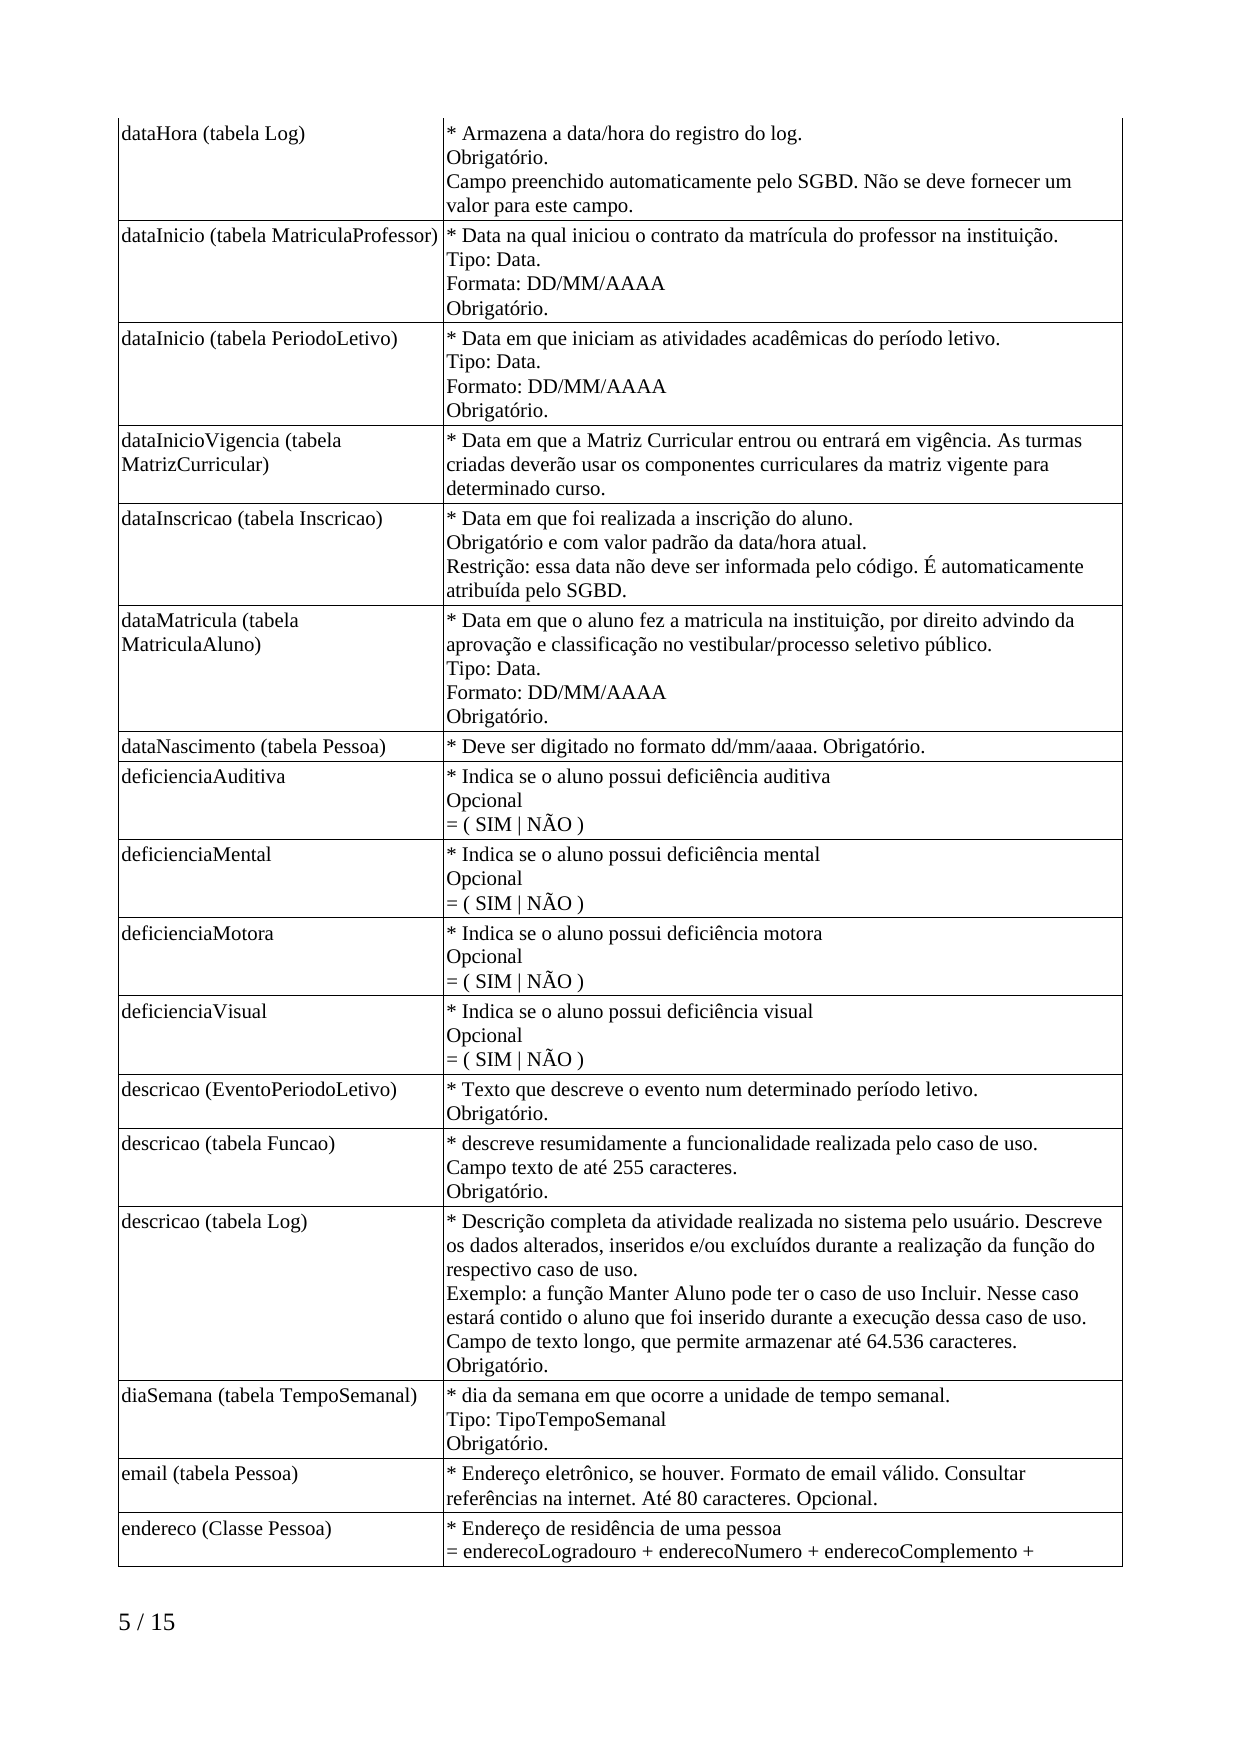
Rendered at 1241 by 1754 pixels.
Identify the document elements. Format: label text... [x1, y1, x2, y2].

table_cell dataMatricula (tabela MatriculaAluno) [119, 606, 443, 731]
table_cell dataHora (tabela Log) [119, 118, 443, 220]
table_cell * Data em que a Matriz Curricular entrou ou entrará em vigência. As turmas criadas deverão usar os componentes curriculares da matriz vigente para determinado curso. [444, 426, 1122, 503]
table_cell endereco (Classe Pessoa) [119, 1513, 443, 1566]
table_cell dataInscricao (tabela Inscricao) [119, 504, 443, 605]
table_cell * Descrição completa da atividade realizada no sistema pelo usuário. Descreve os dados alterados, inseridos e/ou excluídos durante a realização da função do respectivo caso de uso. Exemplo: a função Manter Aluno pode ter o caso de uso Incluir. Nesse caso estará contido o aluno que foi inserido durante a execução dessa caso de uso. Campo de texto longo, que permite armazenar até 64.536 caracteres. Obrigatório. [444, 1207, 1122, 1380]
table_cell * Armazena a data/hora do registro do log. Obrigatório. Campo preenchido automaticamente pelo SGBD. Não se deve fornecer um valor para este campo. [444, 118, 1122, 220]
table_cell deficienciaVisual [119, 996, 443, 1074]
table_cell dataNascimento (tabela Pessoa) [119, 732, 443, 761]
table_cell email (tabela Pessoa) [119, 1459, 443, 1512]
table_cell * Deve ser digitado no formato dd/mm/aaaa. Obrigatório. [444, 732, 1122, 761]
table_cell deficienciaMental [119, 840, 443, 917]
table_cell * Data em que foi realizada a inscrição do aluno. Obrigatório e com valor padrão da data/hora atual. Restrição: essa data não deve ser informada pelo código. É automaticamente atribuída pelo SGBD. [444, 504, 1122, 605]
table_cell * Data na qual iniciou o contrato da matrícula do professor na instituição. Tipo: Data. Formata: DD/MM/AAAA Obrigatório. [444, 221, 1122, 322]
table_cell descricao (EventoPeriodoLetivo) [119, 1075, 443, 1128]
table_cell diaSemana (tabela TempoSemanal) [119, 1381, 443, 1458]
table_cell deficienciaAuditiva [119, 762, 443, 839]
table_cell dataInicioVigencia (tabela MatrizCurricular) [119, 426, 443, 503]
table_cell * Texto que descreve o evento num determinado período letivo. Obrigatório. [444, 1075, 1122, 1128]
table_cell dataInicio (tabela MatriculaProfessor) [119, 221, 443, 322]
table_cell dataInicio (tabela PeriodoLetivo) [119, 323, 443, 425]
table_cell * dia da semana em que ocorre a unidade de tempo semanal. Tipo: TipoTempoSemanal Obrigatório. [444, 1381, 1122, 1458]
table_cell * descreve resumidamente a funcionalidade realizada pelo caso de uso. Campo texto de até 255 caracteres. Obrigatório. [444, 1129, 1122, 1206]
table_cell * Indica se o aluno possui deficiência mental Opcional = ( SIM | NÃO ) [444, 840, 1122, 917]
table_cell deficienciaMotora [119, 918, 443, 995]
table_cell descricao (tabela Funcao) [119, 1129, 443, 1206]
table_cell * Indica se o aluno possui deficiência visual Opcional = ( SIM | NÃO ) [444, 996, 1122, 1074]
table_cell * Endereço eletrônico, se houver. Formato de email válido. Consultar referências na internet. Até 80 caracteres. Opcional. [444, 1459, 1122, 1512]
table_cell * Indica se o aluno possui deficiência auditiva Opcional = ( SIM | NÃO ) [444, 762, 1122, 839]
table_cell descricao (tabela Log) [119, 1207, 443, 1380]
table_cell * Data em que iniciam as atividades acadêmicas do período letivo. Tipo: Data. Formato: DD/MM/AAAA Obrigatório. [444, 323, 1122, 425]
table_cell * Data em que o aluno fez a matricula na instituição, por direito advindo da aprovação e classificação no vestibular/processo seletivo público. Tipo: Data. Formato: DD/MM/AAAA Obrigatório. [444, 606, 1122, 731]
table_cell * Endereço de residência de uma pessoa = enderecoLogradouro + enderecoNumero + enderecoComplemento + [444, 1513, 1122, 1566]
table_cell * Indica se o aluno possui deficiência motora Opcional = ( SIM | NÃO ) [444, 918, 1122, 995]
